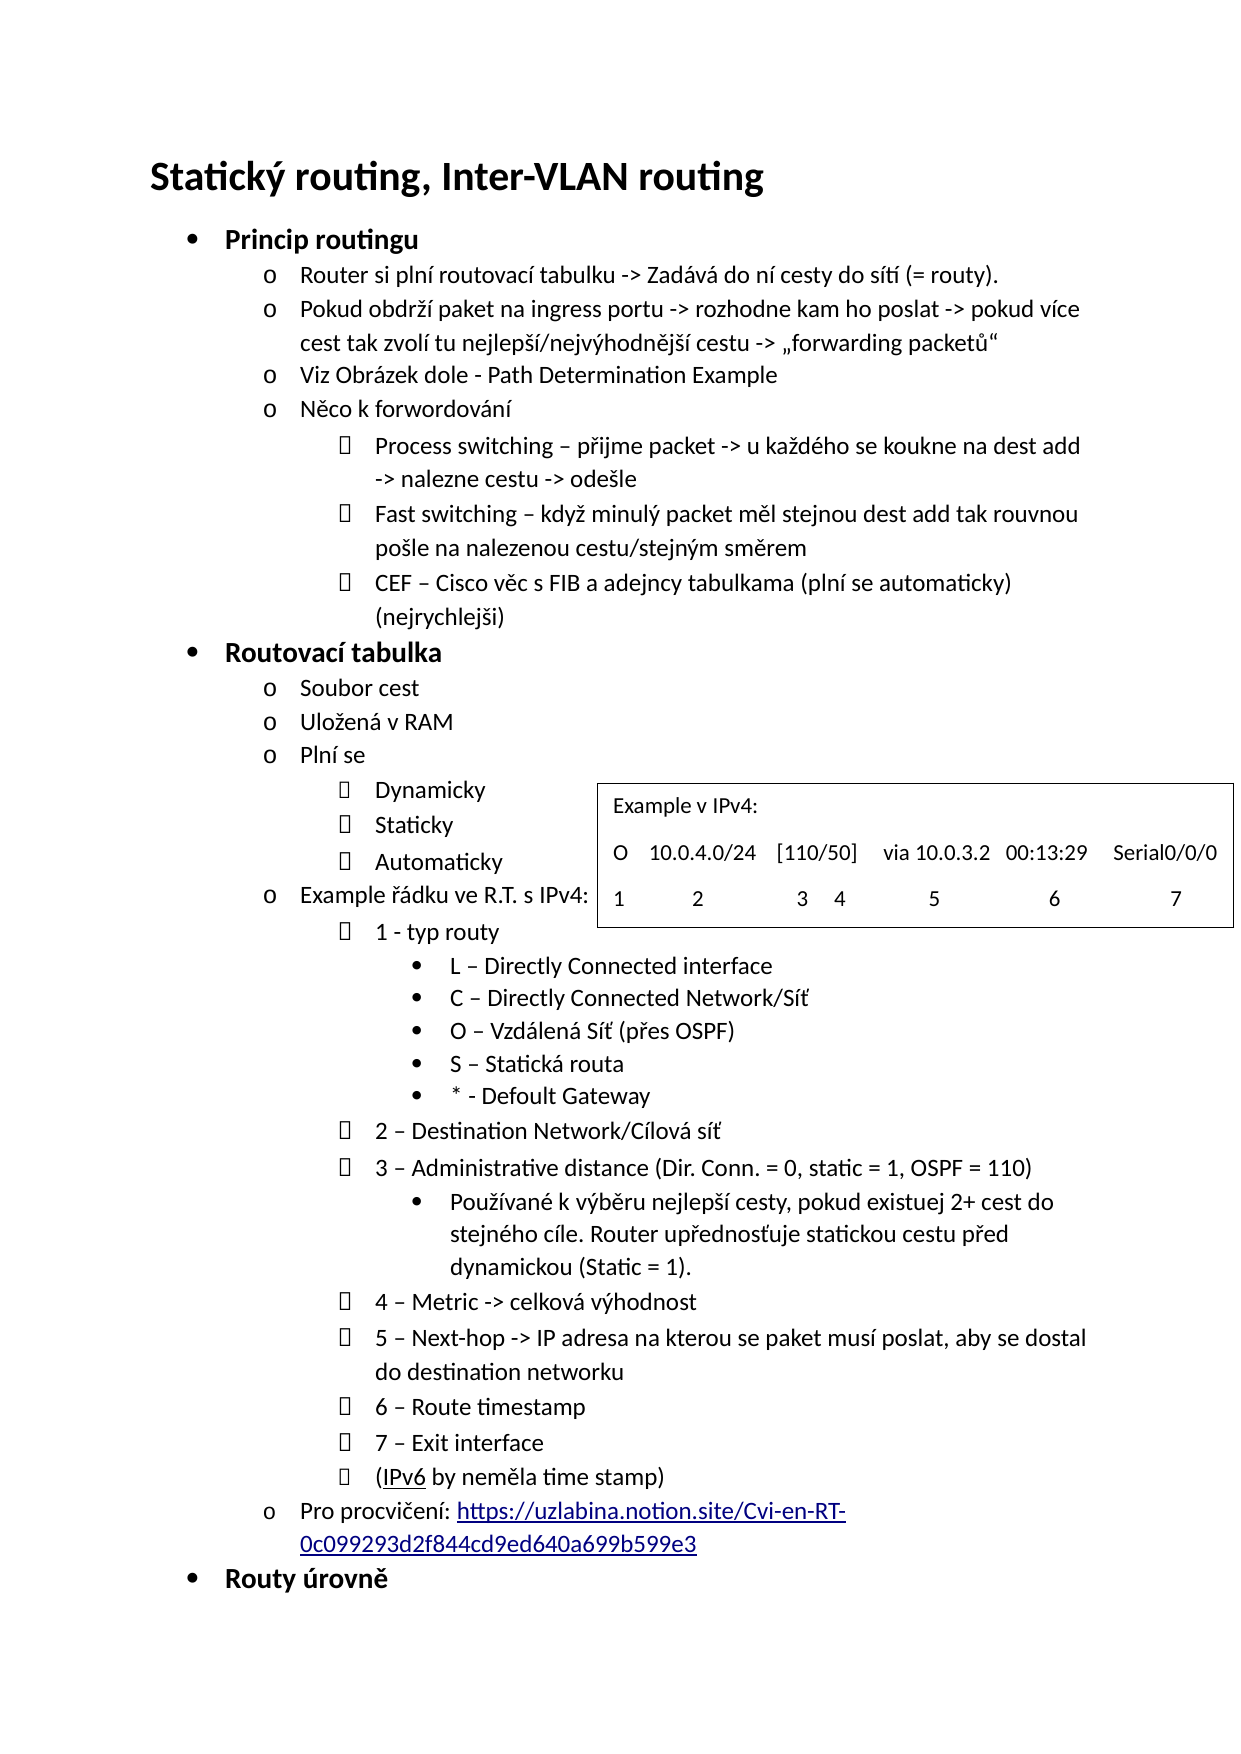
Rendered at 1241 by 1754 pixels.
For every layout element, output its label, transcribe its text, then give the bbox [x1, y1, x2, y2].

list Dynamicky [598, 784, 1233, 927]
text Statický routing, Inter-VLAN routing [150, 150, 1090, 201]
list Router si plní routovací tabulku -> Zadává do ní cesty do sítí (= routy). [262, 259, 1090, 291]
list Fast switching – když minulý packet měl stejnou dest add tak rouvnou pošle na nalezenou cestu/stejným směrem [337, 496, 1090, 563]
list L – Directly Connected interface [412, 950, 1090, 981]
list 2 – Destination Network/Cílová síť [337, 1113, 1090, 1147]
list (IPv6 by neměla time stamp) [337, 1461, 1090, 1493]
list 6 – Route timestamp [337, 1389, 1090, 1423]
list Automaticky [337, 843, 597, 877]
list Soubor cest [262, 672, 1090, 703]
list 4 – Metric -> celková výhodnost [337, 1283, 1090, 1318]
list S – Statická routa [412, 1048, 1090, 1078]
list Uložená v RAM [262, 706, 1090, 737]
list Viz Obrázek dole - Path Determination Example [262, 359, 1090, 391]
list Pro procvičení: https://uzlabina.notion.site/Cvi-en-RT-0c099293d2f844cd9ed640a699b599e3 [262, 1495, 1090, 1558]
list Process switching – přijme packet -> u každého se koukne na dest add -> nalezne cestu -> odešle [337, 427, 1090, 494]
list O 10.0.4.0/24 [110/50] via 10.0.3.2 00:13:29 Serial0/0/0 [613, 838, 1218, 866]
list Pokud obdrží paket na ingress portu -> rozhodne kam ho poslat -> pokud více cest tak zvolí tu nejlepší/nejvýhodnější cestu -> „forwarding packetů“ [262, 293, 1090, 357]
list 5 – Next-hop -> IP adresa na kterou se paket musí poslat, aby se dostal do destination networku [337, 1320, 1090, 1387]
list 3 – Administrative distance (Dir. Conn. = 0, static = 1, OSPF = 110) [337, 1149, 1090, 1183]
list Princip routingu [187, 221, 1090, 257]
list O – Vzdálená Síť (přes OSPF) [412, 1015, 1090, 1046]
list Plní se [262, 739, 1090, 771]
list Něco k forwordování [262, 393, 1090, 425]
list Staticky [337, 807, 597, 841]
list Používané k výběru nejlepší cesty, pokud existuej 2+ cest do stejného cíle. Router upřednosťuje statickou cestu před dynamickou (Static = 1). [412, 1186, 1090, 1281]
list 1 2 3 4 5 6 7 [613, 884, 1218, 912]
list Example v IPv4: [613, 791, 1218, 819]
list 1 - typ routy [337, 914, 1090, 948]
list * - Defoult Gateway [412, 1080, 1090, 1111]
list C – Directly Connected Network/Síť [412, 983, 1090, 1013]
list 7 – Exit interface [337, 1425, 1090, 1459]
list Dynamicky [337, 773, 1090, 805]
list Routy úrovně [187, 1561, 1090, 1596]
list CEF – Cisco věc s FIB a adejncy tabulkama (plní se automaticky)(nejrychlejši) [337, 565, 1090, 632]
list Example řádku ve R.T. s IPv4: [262, 880, 597, 911]
list Routovací tabulka [187, 634, 1090, 669]
